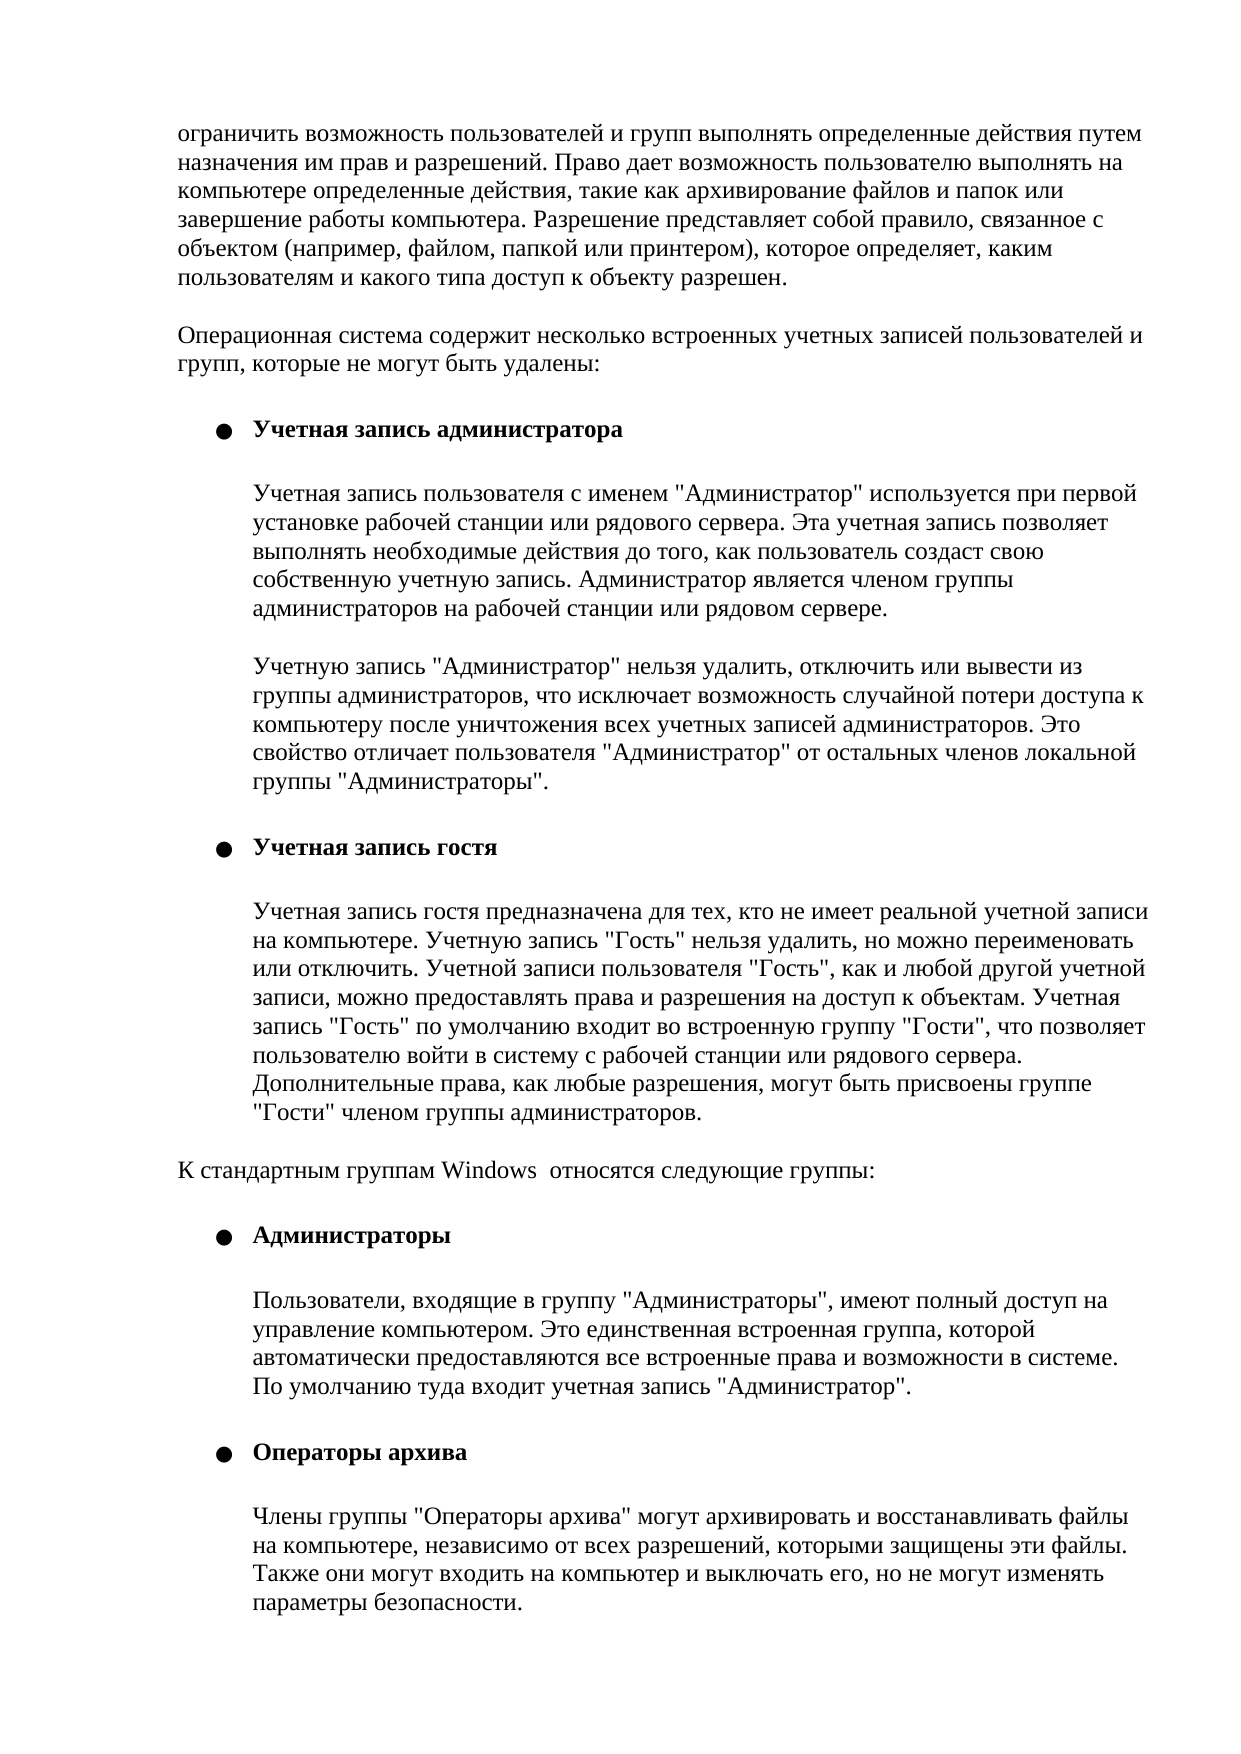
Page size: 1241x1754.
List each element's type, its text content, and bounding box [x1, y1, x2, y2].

text Члены группы "Операторы архива" могут архивировать и восстанавливать файлы на компьютере, независимо от всех разрешений, которыми защищены эти файлы. Также они могут входить на компьютер и выключать его, но не могут изменять параметры безопасности. [252, 1501, 1152, 1616]
list Учетная запись гостя [215, 824, 1152, 867]
list Администраторы [215, 1213, 1152, 1256]
text Учетную запись "Администратор" нельзя удалить, отключить или вывести из группы администраторов, что исключает возможность случайной потери доступа к компьютеру после уничтожения всех учетных записей администраторов. Это свойство отличает пользователя "Администратор" от остальных членов локальной группы "Администраторы". [252, 651, 1152, 795]
text ограничить возможность пользователей и групп выполнять определенные действия путем назначения им прав и разрешений. Право дает возможность пользователю выполнять на компьютере определенные действия, такие как архивирование файлов и папок или завершение работы компьютера. Разрешение представляет собой правило, связанное с объектом (например, файлом, папкой или принтером), которое определяет, каким пользователям и какого типа доступ к объекту разрешен. [177, 118, 1152, 291]
text Учетная запись пользователя с именем "Администратор" используется при первой установке рабочей станции или рядового сервера. Эта учетная запись позволяет выполнять необходимые действия до того, как пользователь создаст свою собственную учетную запись. Администратор является членом группы администраторов на рабочей станции или рядовом сервере. [252, 478, 1152, 622]
list Учетная запись администратора [215, 406, 1152, 449]
text Операционная система содержит несколько встроенных учетных записей пользователей и групп, которые не могут быть удалены: [177, 320, 1152, 377]
text К стандартным группам Windows относятся следующие группы: [177, 1155, 1152, 1184]
text Учетная запись гостя предназначена для тех, кто не имеет реальной учетной записи на компьютере. Учетную запись "Гость" нельзя удалить, но можно переименовать или отключить. Учетной записи пользователя "Гость", как и любой другой учетной записи, можно предоставлять права и разрешения на доступ к объектам. Учетная запись "Гость" по умолчанию входит во встроенную группу "Гости", что позволяет пользователю войти в систему с рабочей станции или рядового сервера. Дополнительные права, как любые разрешения, могут быть присвоены группе "Гости" членом группы администраторов. [252, 896, 1152, 1126]
text Пользователи, входящие в группу "Администраторы", имеют полный доступ на управление компьютером. Это единственная встроенная группа, которой автоматически предоставляются все встроенные права и возможности в системе. По умолчанию туда входит учетная запись "Администратор". [252, 1285, 1152, 1400]
list Операторы архива [215, 1429, 1152, 1472]
